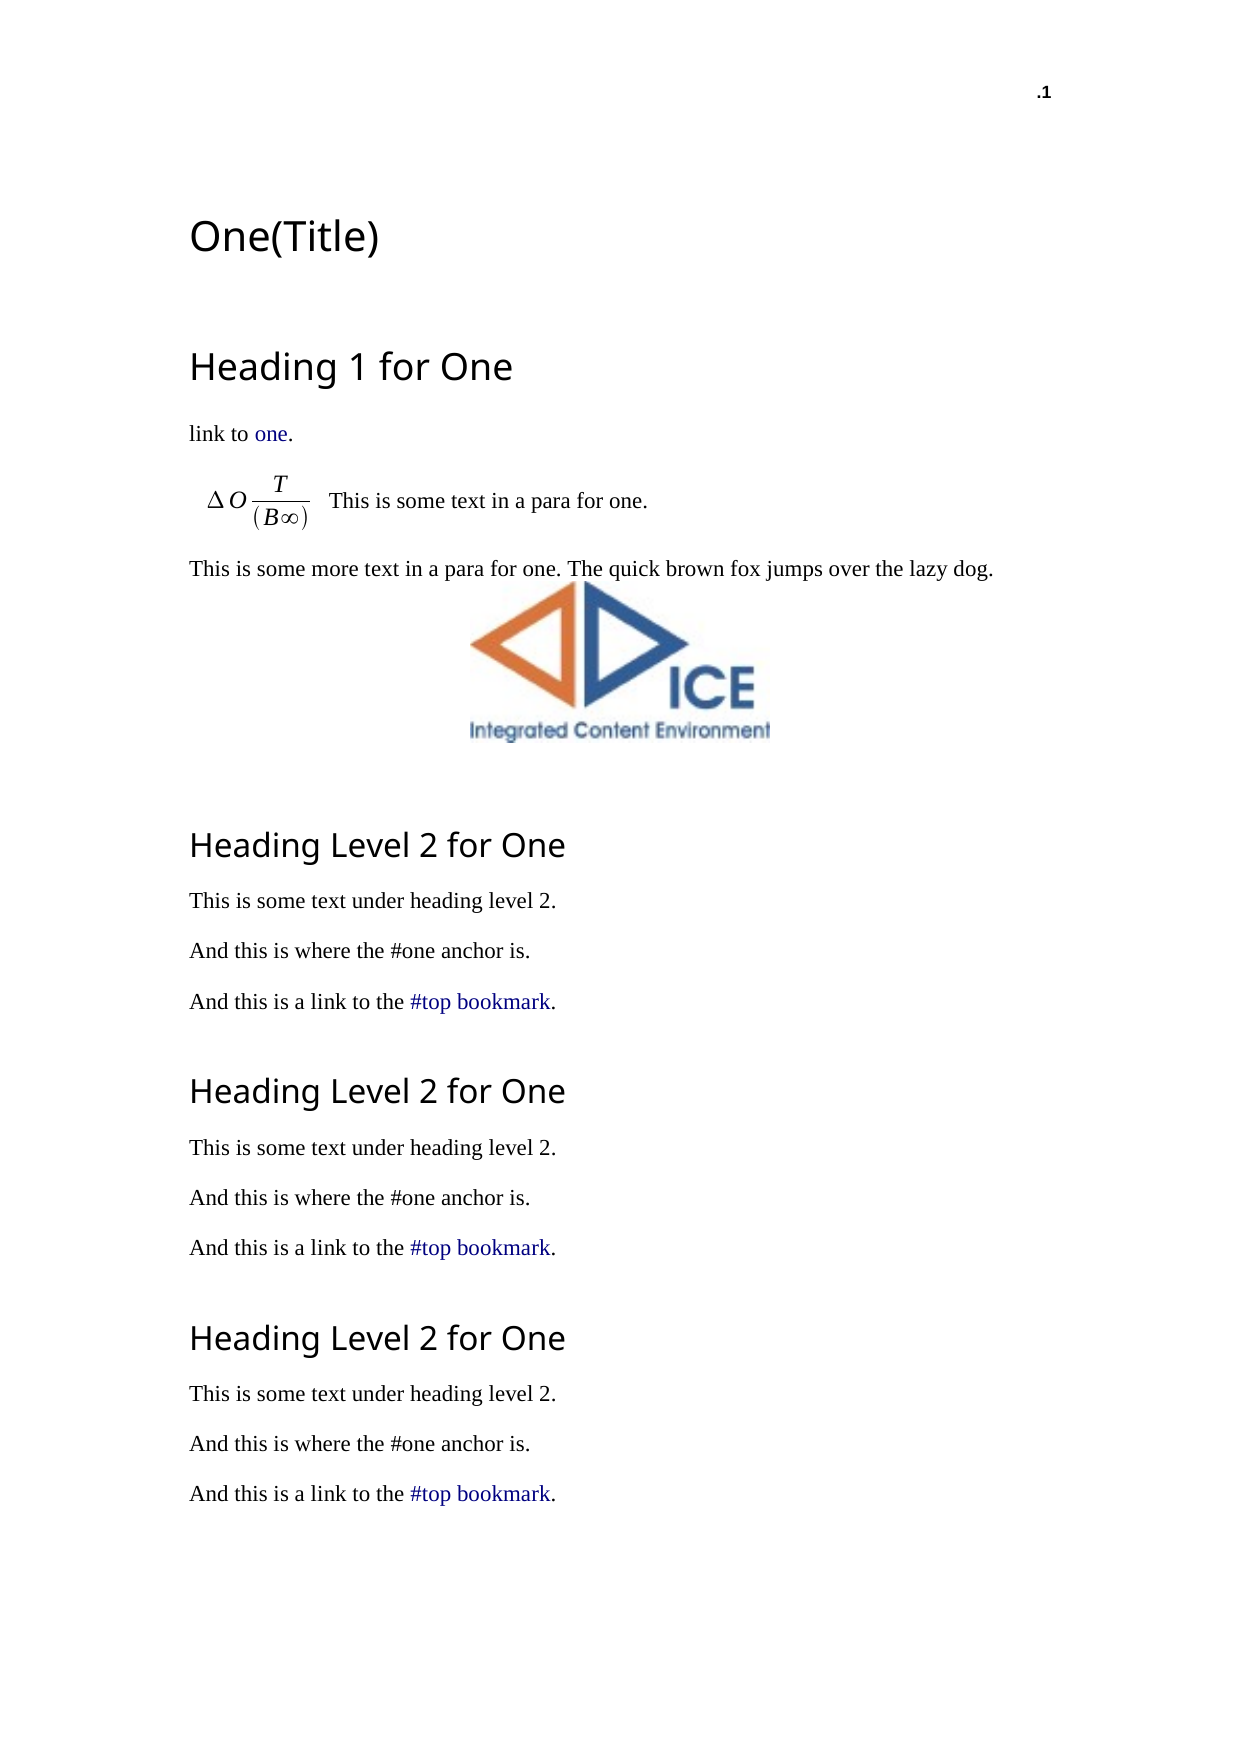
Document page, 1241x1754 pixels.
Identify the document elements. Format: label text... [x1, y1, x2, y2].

text Heading 1 for One [189, 341, 1051, 392]
text And this is where the #one anchor is. [189, 1185, 1051, 1210]
text This is some text in a para for one. [189, 471, 1051, 532]
text Heading Level 2 for One [189, 822, 1051, 867]
text And this is where the #one anchor is. [189, 938, 1051, 964]
text This is some more text in a para for one. The quick brown fox jumps over the lazy dog. [189, 556, 1051, 582]
text And this is where the #one anchor is. [189, 1431, 1051, 1457]
text Heading Level 2 for One [189, 1068, 1051, 1113]
text This is some text under heading level 2. [189, 888, 1051, 913]
text And this is a link to the #top bookmark. [189, 1481, 1051, 1507]
text This is some text under heading level 2. [189, 1134, 1051, 1160]
text Heading Level 2 for One [189, 1315, 1051, 1360]
picture [470, 581, 770, 743]
text And this is a link to the #top bookmark. [189, 1235, 1051, 1261]
text And this is a link to the #top bookmark. [189, 989, 1051, 1014]
text This is some text under heading level 2. [189, 1381, 1051, 1406]
text link to one. [189, 421, 1051, 446]
title One(Title) [189, 207, 1051, 264]
